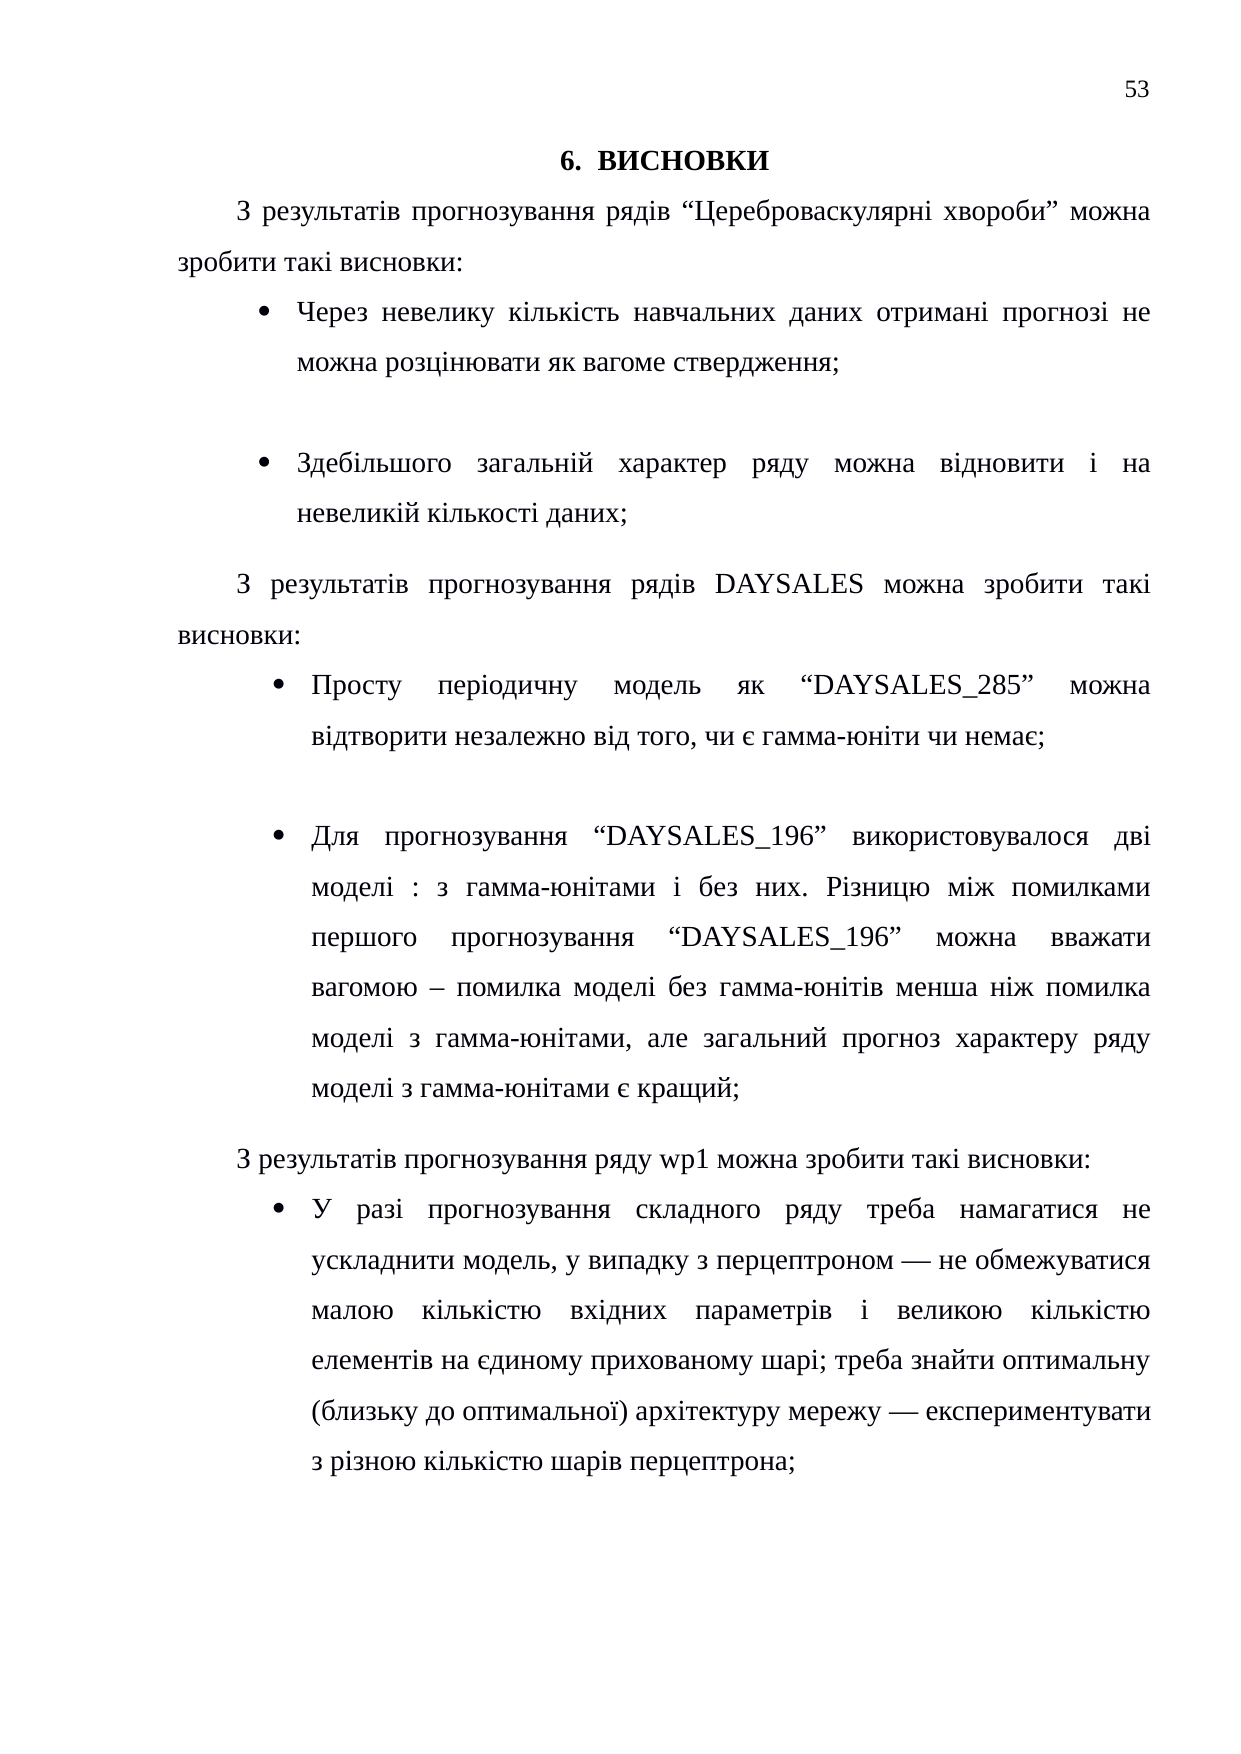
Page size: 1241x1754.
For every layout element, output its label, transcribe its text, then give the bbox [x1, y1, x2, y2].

list Для прогнозування “DAYSALES_196” використовувалося дві моделі : з гамма-юнітами і без них. Різницю між помилками першого прогнозування “DAYSALES_196” можна вважати вагомою – помилка моделі без гамма-юнітів менша ніж помилка моделі з гамма-юнітами, але загальний прогноз характеру ряду моделі з гамма-юнітами є кращий; [274, 818, 1152, 1103]
list Через невелику кількість навчальних даних отримані прогнозі не можна розцінювати як вагоме ствердження; [259, 294, 1152, 378]
subtitle ВИСНОВКИ [177, 143, 1152, 177]
text З результатів прогнозування рядів DAYSALES можна зробити такі висновки: [177, 567, 1152, 651]
list У разі прогнозування складного ряду треба намагатися не ускладнити модель, у випадку з перцептроном — не обмежуватися малою кількістю вхідних параметрів і великою кількістю елементів на єдиному прихованому шарі; треба знайти оптимальну (близьку до оптимальної) архітектуру мережу — експериментувати з різною кількістю шарів перцептрона; [274, 1191, 1152, 1477]
text З результатів прогнозування рядів “Цереброваскулярні хвороби” можна зробити такі висновки: [177, 193, 1152, 277]
text З результатів прогнозування ряду wp1 можна зробити такі висновки: [177, 1141, 1152, 1175]
list Здебільшого загальній характер ряду можна відновити і на невеликій кількості даних; [259, 445, 1152, 529]
list Просту періодичну модель як “DAYSALES_285” можна відтворити незалежно від того, чи є гамма-юніти чи немає; [274, 667, 1152, 751]
